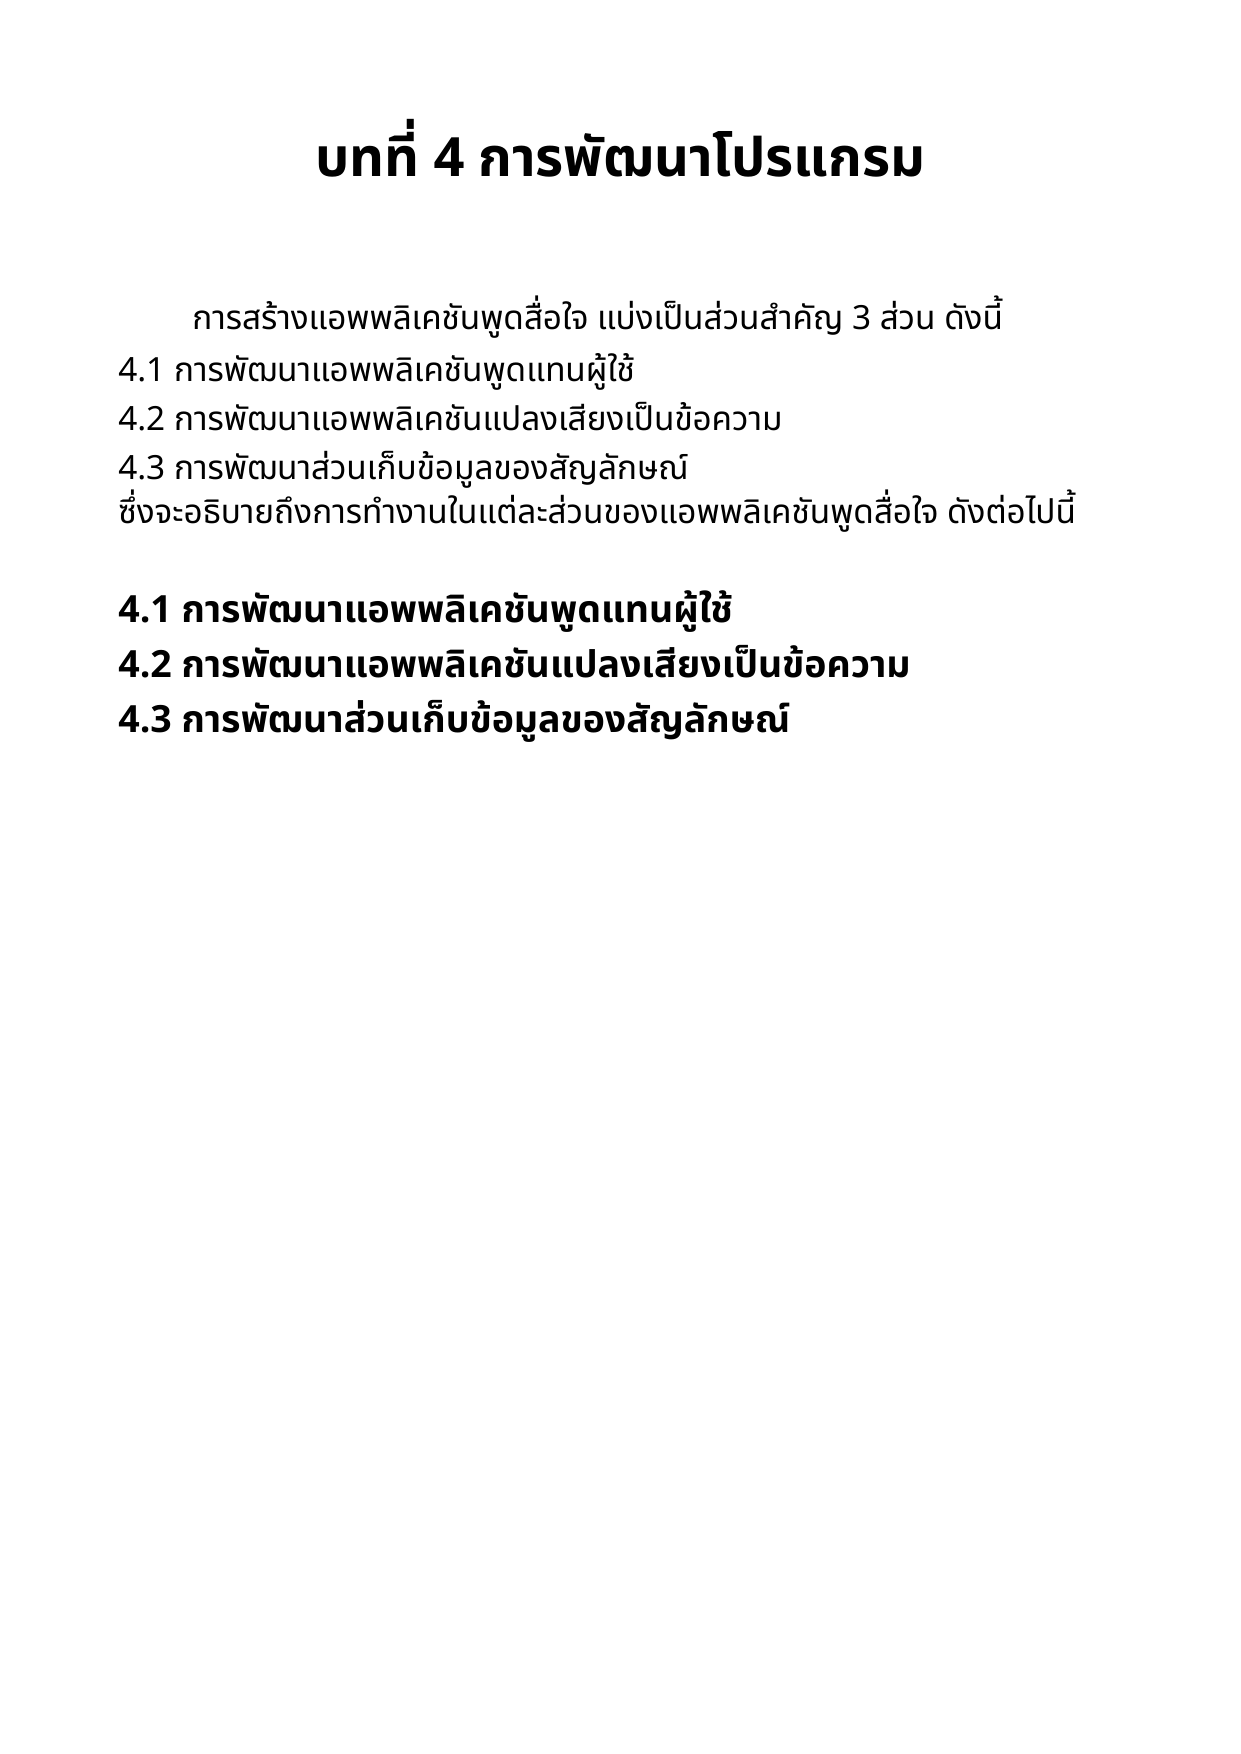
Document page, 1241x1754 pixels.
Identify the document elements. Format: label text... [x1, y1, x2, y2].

text 4.2 การพัฒนาแอพพลิเคชันแปลงเสียงเป็นข้อความ [118, 637, 1122, 693]
text 4.3 การพัฒนาส่วนเก็บข้อมูลของสัญลักษณ์ [118, 693, 1122, 748]
text การสร้างแอพพลิเคชันพูดสื่อใจ แบ่งเป็นส่วนสำคัญ 3 ส่วน ดังนี้ [118, 272, 1122, 346]
text บทที่ 4 การพัฒนาโปรแกรม [118, 118, 1122, 198]
text 4.2 การพัฒนาแอพพลิเคชันแปลงเสียงเป็นข้อความ [118, 395, 1122, 444]
text 4.3 การพัฒนาส่วนเก็บข้อมูลของสัญลักษณ์ [118, 444, 1122, 493]
text 4.1 การพัฒนาแอพพลิเคชันพูดแทนผู้ใช้ [118, 582, 1122, 637]
text 4.1 การพัฒนาแอพพลิเคชันพูดแทนผู้ใช้ [118, 346, 1122, 395]
text ซึ่งจะอธิบายถึงการทำงานในแต่ละส่วนของแอพพลิเคชันพูดสื่อใจ ดังต่อไปนี้ [118, 493, 1122, 537]
